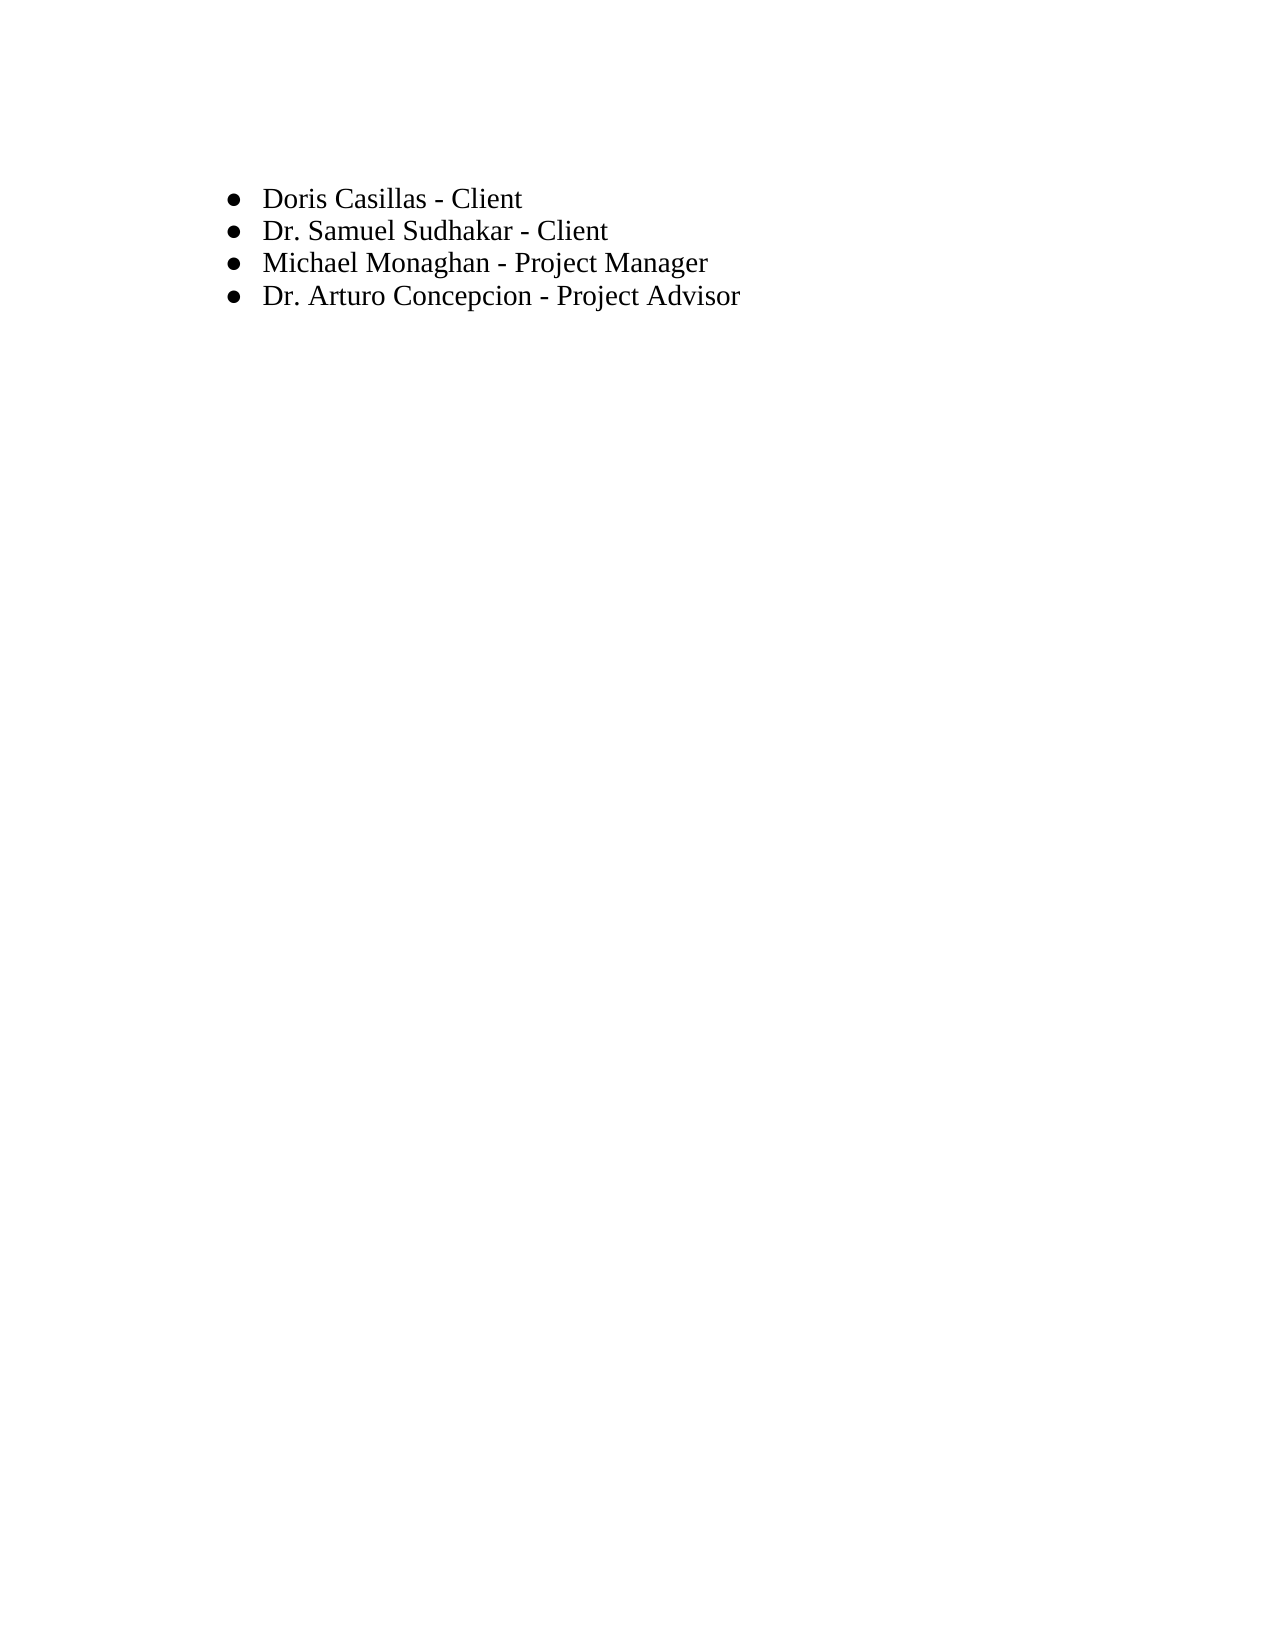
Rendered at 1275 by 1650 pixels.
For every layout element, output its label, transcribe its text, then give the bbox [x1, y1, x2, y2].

list Michael Monaghan - Project Manager [225, 247, 1087, 279]
list Doris Casillas - Client [225, 182, 1087, 214]
list Dr. Arturo Concepcion - Project Advisor [225, 279, 1087, 311]
list Dr. Samuel Sudhakar - Client [225, 214, 1087, 247]
